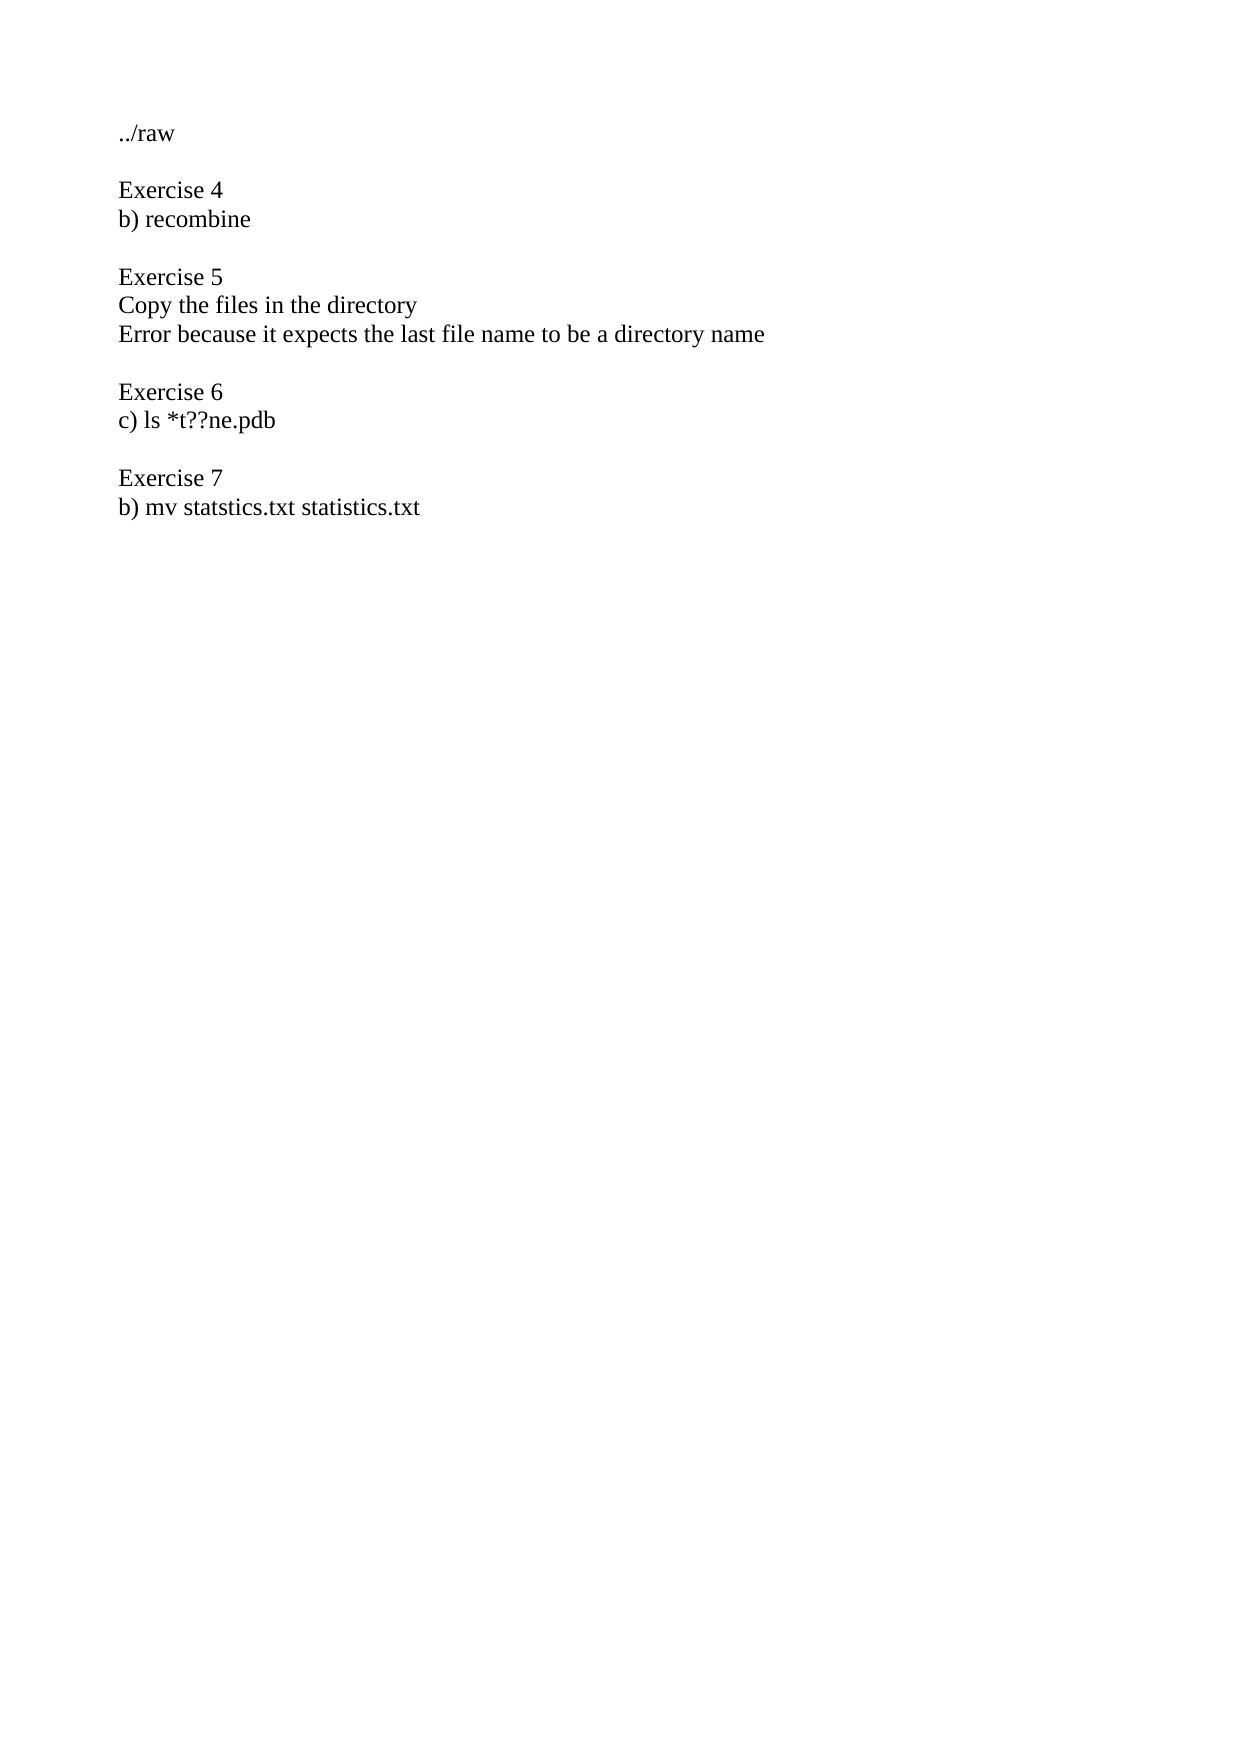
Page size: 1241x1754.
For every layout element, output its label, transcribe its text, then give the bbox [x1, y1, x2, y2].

text Exercise 7 [118, 463, 1122, 492]
text Exercise 4 [118, 176, 1122, 204]
text b) recombine [118, 204, 1122, 233]
text b) mv statstics.txt statistics.txt [118, 492, 1122, 521]
text Copy the files in the directory [118, 291, 1122, 319]
text Exercise 6 [118, 377, 1122, 406]
text Error because it expects the last file name to be a directory name [118, 319, 1122, 348]
text ../raw [118, 118, 1122, 147]
text c) ls *t??ne.pdb [118, 406, 1122, 434]
text Exercise 5 [118, 262, 1122, 291]
